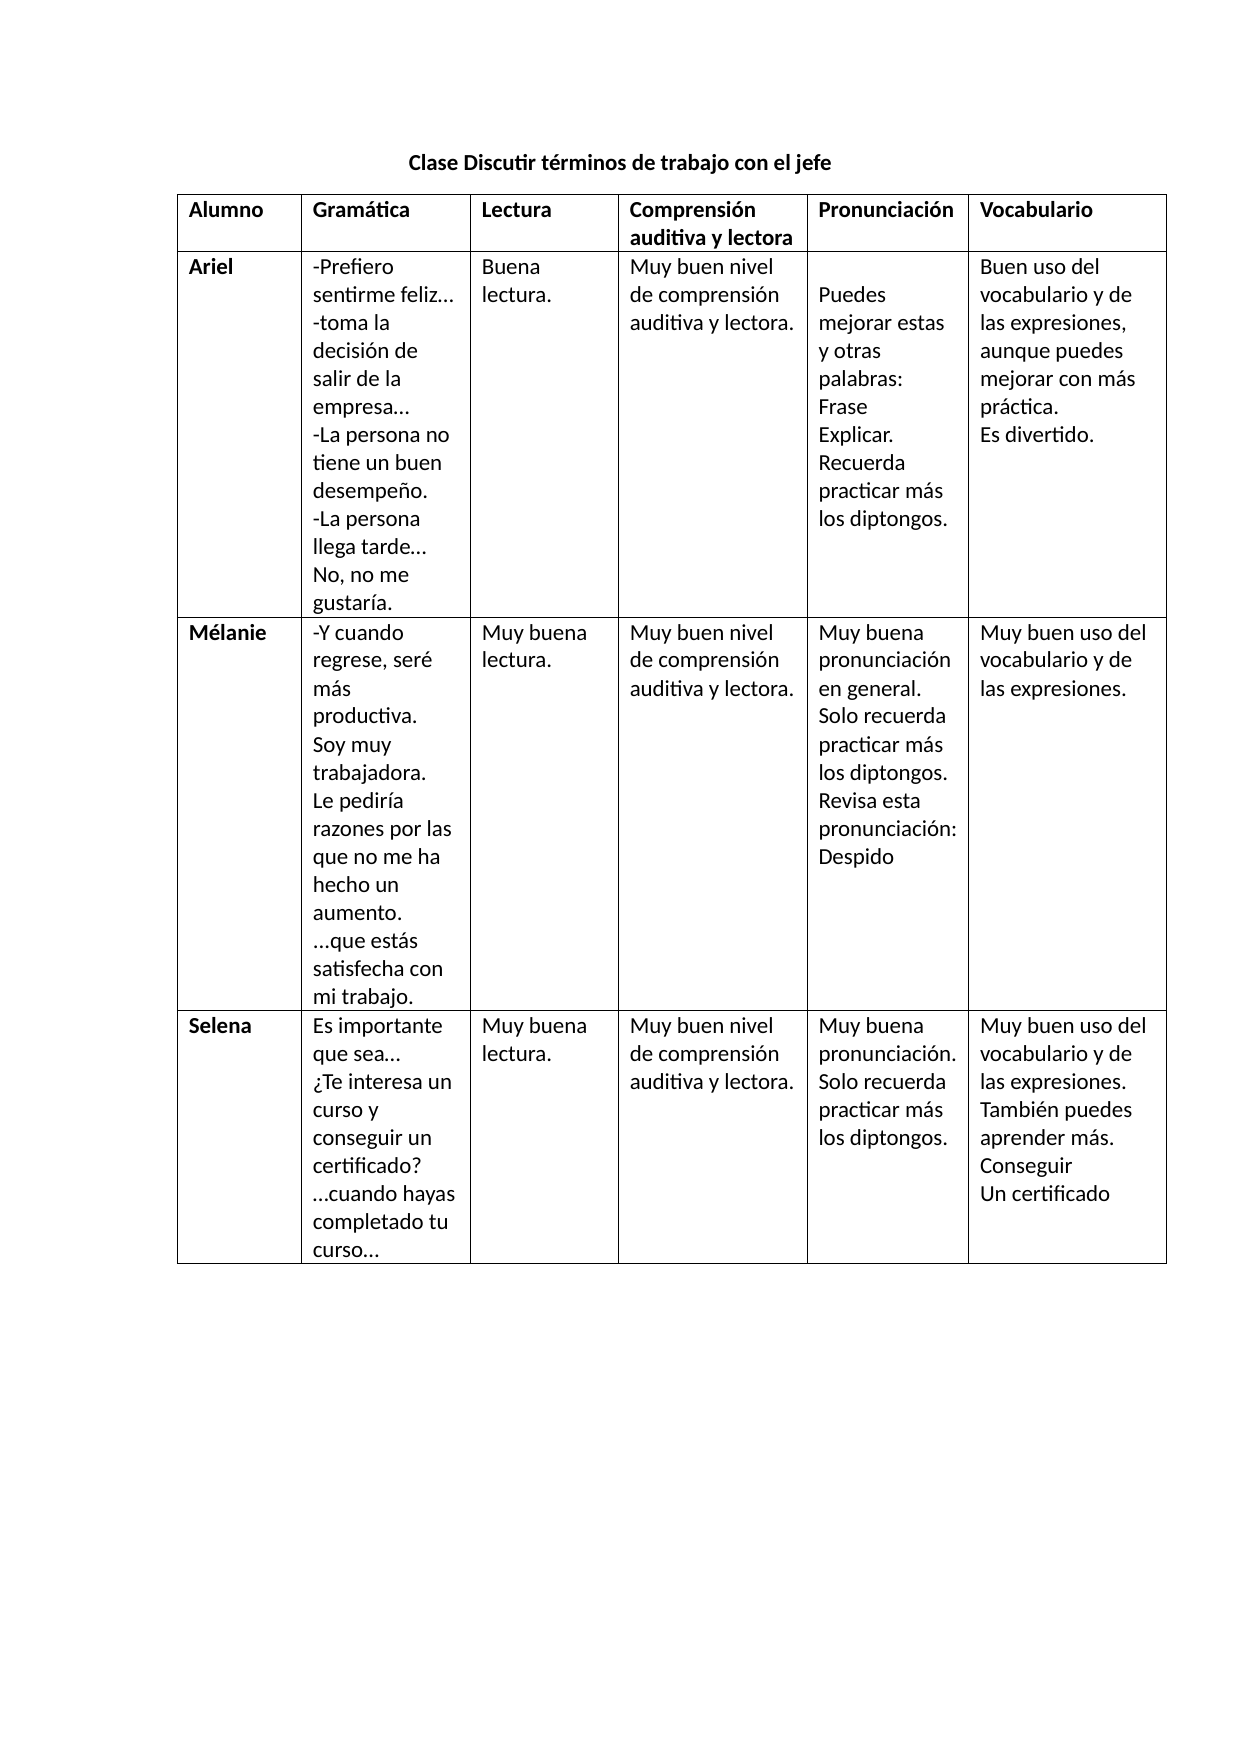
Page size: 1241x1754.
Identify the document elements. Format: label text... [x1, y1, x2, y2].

text Clase Discutir términos de trabajo con el jefe [177, 148, 1063, 176]
table_cell Selena [178, 1011, 301, 1263]
table_cell Puedes mejorar estas y otras palabras: Frase Explicar. Recuerda practicar más los diptongos. [808, 252, 968, 617]
table_cell Muy buen uso del vocabulario y de las expresiones. También puedes aprender más. Conseguir Un certificado [969, 1011, 1166, 1263]
table_header Pronunciación [808, 195, 968, 251]
table_cell Muy buen uso del vocabulario y de las expresiones. [969, 618, 1166, 1010]
table_cell Buena lectura. [471, 252, 618, 617]
table_header Alumno [178, 195, 301, 251]
table_cell Muy buen nivel de comprensión auditiva y lectora. [619, 1011, 807, 1263]
table_cell Muy buena lectura. [471, 618, 618, 1010]
table_cell Muy buen nivel de comprensión auditiva y lectora. [619, 618, 807, 1010]
table_header Gramática [302, 195, 470, 251]
table_cell Buen uso del vocabulario y de las expresiones, aunque puedes mejorar con más práctica. Es divertido. [969, 252, 1166, 617]
table_cell Muy buena pronunciación. Solo recuerda practicar más los diptongos. [808, 1011, 968, 1263]
table_cell -Prefiero sentirme feliz… -toma la decisión de salir de la empresa… -La persona no tiene un buen desempeño. -La persona llega tarde… No, no me gustaría. [302, 252, 470, 617]
table_header Lectura [471, 195, 618, 251]
table_cell Muy buena pronunciación en general. Solo recuerda practicar más los diptongos. Revisa esta pronunciación: Despido [808, 618, 968, 1010]
table_header Vocabulario [969, 195, 1166, 251]
table_cell Ariel [178, 252, 301, 617]
table_header Comprensión auditiva y lectora [619, 195, 807, 251]
table_cell Muy buen nivel de comprensión auditiva y lectora. [619, 252, 807, 617]
table_cell Es importante que sea… ¿Te interesa un curso y conseguir un certificado? …cuando hayas completado tu curso… [302, 1011, 470, 1263]
table_cell -Y cuando regrese, seré más productiva. Soy muy trabajadora. Le pediría razones por las que no me ha hecho un aumento. ...que estás satisfecha con mi trabajo. [302, 618, 470, 1010]
table_cell Muy buena lectura. [471, 1011, 618, 1263]
table_cell Mélanie [178, 618, 301, 1010]
